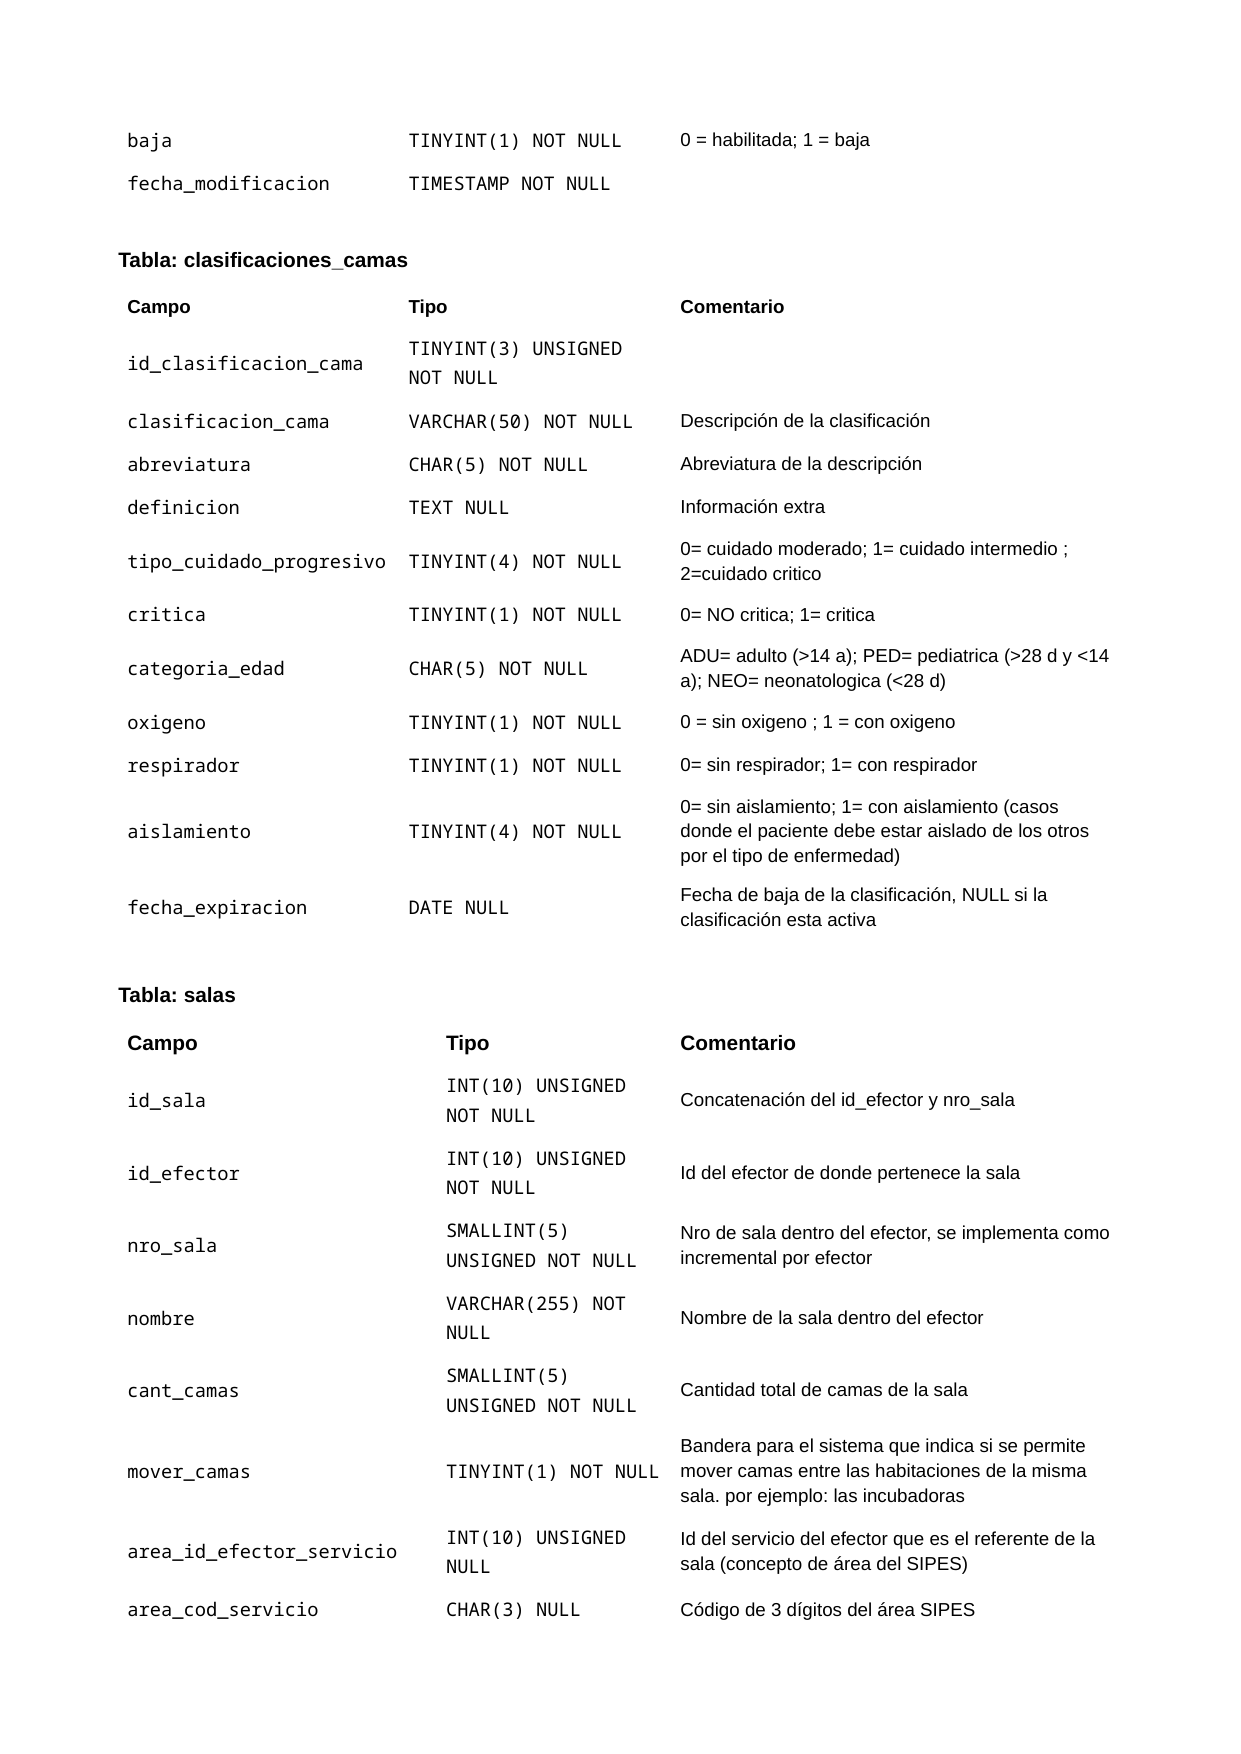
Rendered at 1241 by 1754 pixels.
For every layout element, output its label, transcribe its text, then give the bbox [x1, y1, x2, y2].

table_cell 0= cuidado moderado; 1= cuidado intermedio ; 2=cuidado critico [671, 529, 1121, 593]
table_header Tipo [399, 287, 671, 327]
text Tabla: salas [118, 983, 1122, 1007]
table_cell TIMESTAMP NOT NULL [399, 161, 671, 204]
table_cell nro_sala [118, 1209, 437, 1281]
table_cell Fecha de baja de la clasificación, NULL si la clasificación esta activa [671, 875, 1121, 939]
table_cell Cantidad total de camas de la sala [671, 1354, 1121, 1426]
table_cell Nombre de la sala dentro del efector [671, 1281, 1121, 1354]
table_cell TEXT NULL [399, 486, 671, 529]
table_cell Bandera para el sistema que indica si se permite mover camas entre las habitaciones de la misma sala. por ejemplo: las incubadoras [671, 1426, 1121, 1515]
table_cell Nro de sala dentro del efector, se implementa como incremental por efector [671, 1209, 1121, 1281]
table_cell SMALLINT(5) UNSIGNED NOT NULL [437, 1209, 671, 1281]
table_cell TINYINT(1) NOT NULL [437, 1426, 671, 1515]
table_cell VARCHAR(255) NOT NULL [437, 1281, 671, 1354]
table_cell nombre [118, 1281, 437, 1354]
text Tabla: clasificaciones_camas [118, 248, 1122, 272]
table_cell baja [118, 118, 399, 161]
table_cell VARCHAR(50) NOT NULL [399, 399, 671, 442]
table_cell 0 = sin oxigeno ; 1 = con oxigeno [671, 700, 1121, 743]
table_cell Código de 3 dígitos del área SIPES [671, 1588, 1121, 1631]
table_cell SMALLINT(5) UNSIGNED NOT NULL [437, 1354, 671, 1426]
table_cell area_id_efector_servicio [118, 1515, 437, 1588]
table_cell Abreviatura de la descripción [671, 442, 1121, 486]
table_cell Id del servicio del efector que es el referente de la sala (concepto de área del SIPES) [671, 1515, 1121, 1588]
table_cell [671, 161, 1112, 204]
table_cell oxigeno [118, 700, 399, 743]
table_cell ADU= adulto (>14 a); PED= pediatrica (>28 d y <14 a); NEO= neonatologica (<28 d) [671, 636, 1121, 700]
table_cell DATE NULL [399, 875, 671, 939]
table_cell area_cod_servicio [118, 1588, 437, 1631]
table_header Campo [118, 1022, 437, 1064]
table_header Comentario [671, 1022, 1121, 1064]
table_cell 0= NO critica; 1= critica [671, 593, 1121, 636]
table_header Campo [118, 287, 399, 327]
table_cell categoria_edad [118, 636, 399, 700]
table_cell clasificacion_cama [118, 399, 399, 442]
table_cell mover_camas [118, 1426, 437, 1515]
table_cell abreviatura [118, 442, 399, 486]
table_cell INT(10) UNSIGNED NOT NULL [437, 1136, 671, 1209]
table_cell 0= sin respirador; 1= con respirador [671, 743, 1121, 787]
table_cell CHAR(5) NOT NULL [399, 636, 671, 700]
table_cell cant_camas [118, 1354, 437, 1426]
table_cell [671, 327, 1121, 399]
table_cell respirador [118, 743, 399, 787]
table_cell 0 = habilitada; 1 = baja [671, 118, 1112, 161]
table_cell INT(10) UNSIGNED NOT NULL [437, 1064, 671, 1136]
table_cell Información extra [671, 486, 1121, 529]
table_cell id_sala [118, 1064, 437, 1136]
table_cell fecha_modificacion [118, 161, 399, 204]
table_cell fecha_expiracion [118, 875, 399, 939]
table_cell INT(10) UNSIGNED NULL [437, 1515, 671, 1588]
table_cell TINYINT(1) NOT NULL [399, 593, 671, 636]
table_cell TINYINT(4) NOT NULL [399, 787, 671, 875]
table_cell id_efector [118, 1136, 437, 1209]
table_header Tipo [437, 1022, 671, 1064]
table_cell definicion [118, 486, 399, 529]
table_cell TINYINT(4) NOT NULL [399, 529, 671, 593]
table_cell TINYINT(3) UNSIGNED NOT NULL [399, 327, 671, 399]
table_cell Concatenación del id_efector y nro_sala [671, 1064, 1121, 1136]
table_cell 0= sin aislamiento; 1= con aislamiento (casos donde el paciente debe estar aislado de los otros por el tipo de enfermedad) [671, 787, 1121, 875]
table_cell TINYINT(1) NOT NULL [399, 700, 671, 743]
table_cell TINYINT(1) NOT NULL [399, 743, 671, 787]
table_cell critica [118, 593, 399, 636]
table_cell id_clasificacion_cama [118, 327, 399, 399]
table_header Comentario [671, 287, 1121, 327]
table_cell CHAR(5) NOT NULL [399, 442, 671, 486]
table_cell Descripción de la clasificación [671, 399, 1121, 442]
table_cell TINYINT(1) NOT NULL [399, 118, 671, 161]
table_cell aislamiento [118, 787, 399, 875]
table_cell tipo_cuidado_progresivo [118, 529, 399, 593]
table_cell Id del efector de donde pertenece la sala [671, 1136, 1121, 1209]
table_cell CHAR(3) NULL [437, 1588, 671, 1631]
